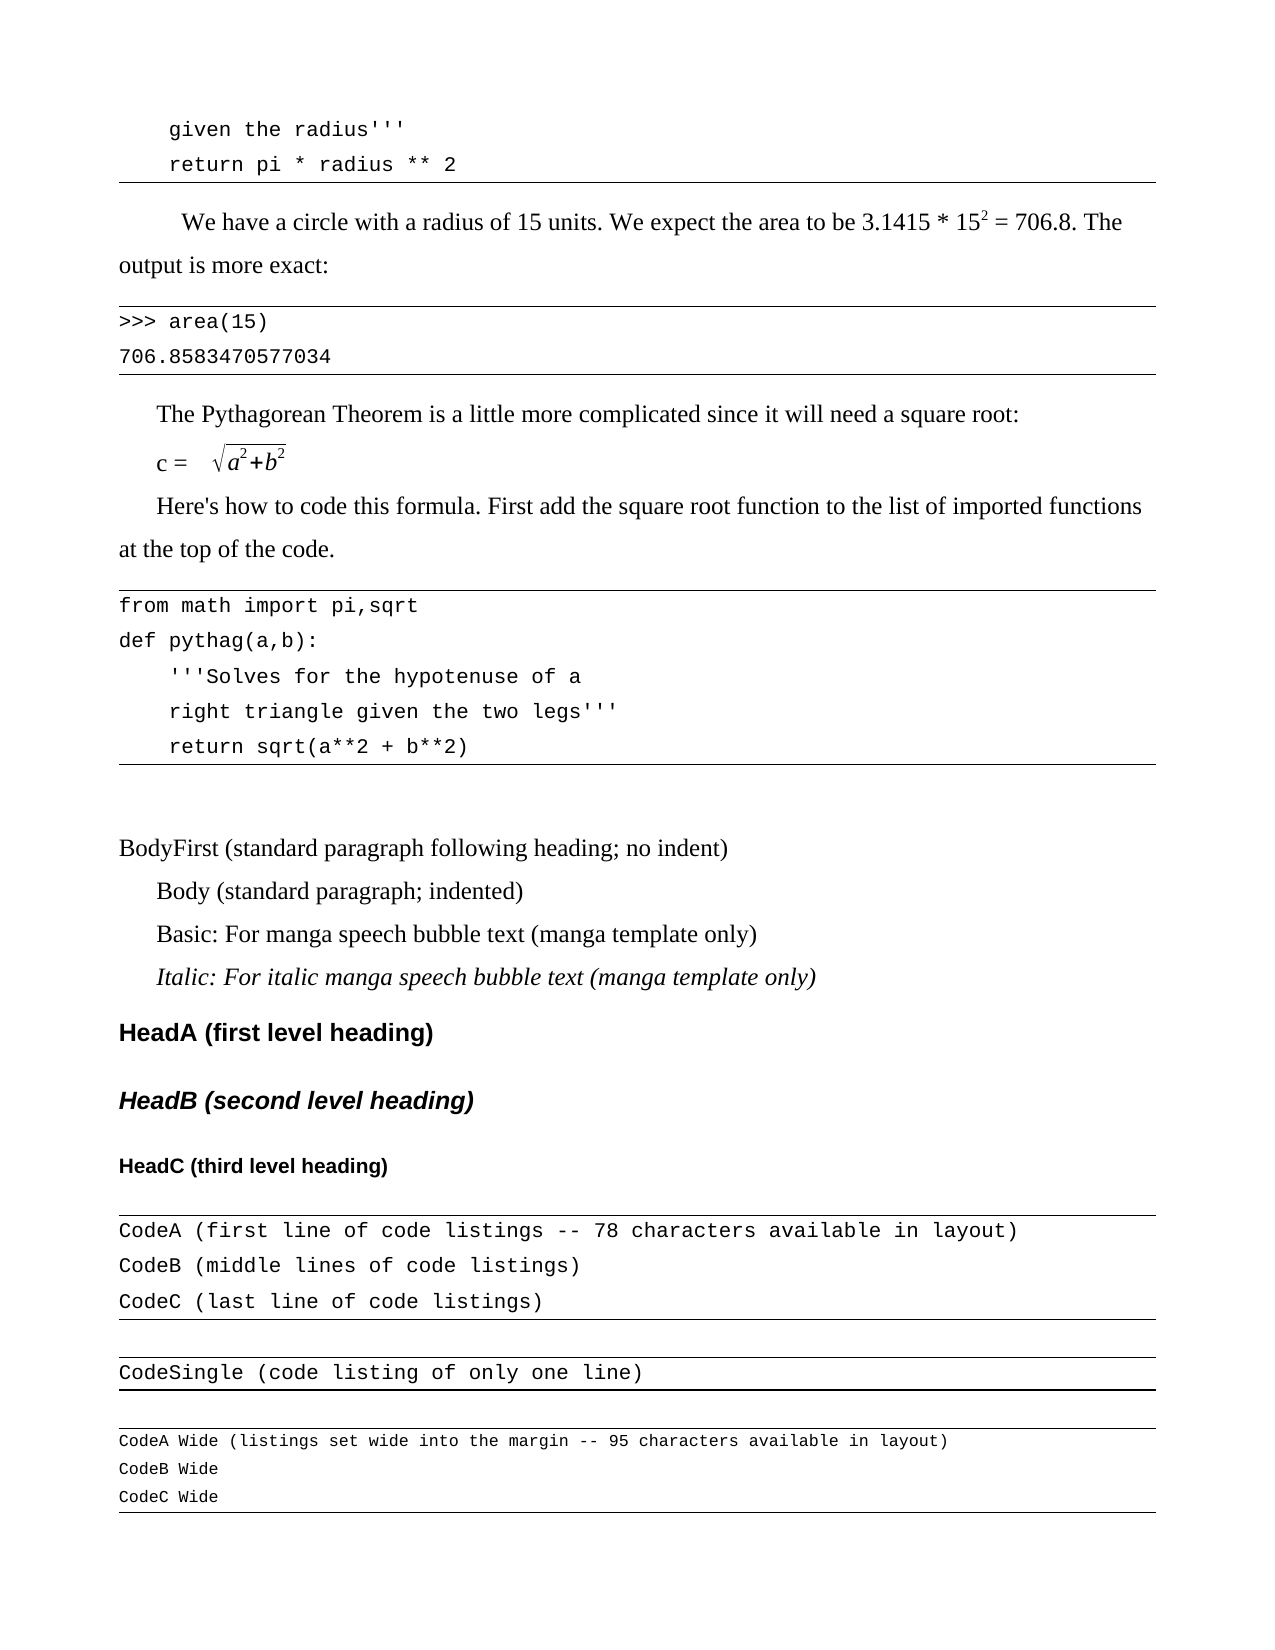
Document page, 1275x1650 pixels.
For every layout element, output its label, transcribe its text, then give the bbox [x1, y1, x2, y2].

text right triangle given the two legs''' [118, 701, 1156, 725]
text CodeB (middle lines of code listings) [118, 1256, 1156, 1279]
text CodeC Wide [118, 1489, 1156, 1513]
text >>> area(15) [118, 307, 1156, 335]
text HeadB (second level heading) [118, 1086, 1156, 1114]
text The Pythagorean Theorem is a little more complicated since it will need a square root: [118, 399, 1156, 428]
text Here's how to code this formula. First add the square root function to the list of imported functions at the top of the code. [118, 491, 1156, 563]
text BodyFirst (standard paragraph following heading; no indent) [118, 833, 1156, 861]
text CodeB Wide [118, 1461, 1156, 1480]
text Body (standard paragraph; indented) [118, 876, 1156, 904]
text return sqrt(a**2 + b**2) [118, 736, 1156, 765]
text return pi * radius ** 2 [118, 154, 1156, 183]
text Italic: For italic manga speech bubble text (manga template only) [118, 962, 1156, 991]
text Basic: For manga speech bubble text (manga template only) [118, 919, 1156, 948]
text from math import pi,sqrt [118, 591, 1156, 618]
text HeadA (first level heading) [118, 1018, 1156, 1046]
text '''Solves for the hypotenuse of a [118, 666, 1156, 689]
text CodeA Wide (listings set wide into the margin -- 95 characters available in layout) [118, 1429, 1156, 1451]
text CodeA (first line of code listings -- 78 characters available in layout) [118, 1216, 1156, 1244]
text c = [118, 443, 1156, 476]
text CodeSingle (code listing of only one line) [118, 1358, 1156, 1391]
text 706.8583470577034 [118, 346, 1156, 375]
text We have a circle with a radius of 15 units. We expect the area to be 3.1415 * 152 = 706.8. The output is more exact: [118, 207, 1156, 279]
text HeadC (third level heading) [118, 1154, 1156, 1178]
text given the radius''' [118, 118, 1156, 142]
text def pythag(a,b): [118, 630, 1156, 654]
text CodeC (last line of code listings) [118, 1291, 1156, 1320]
